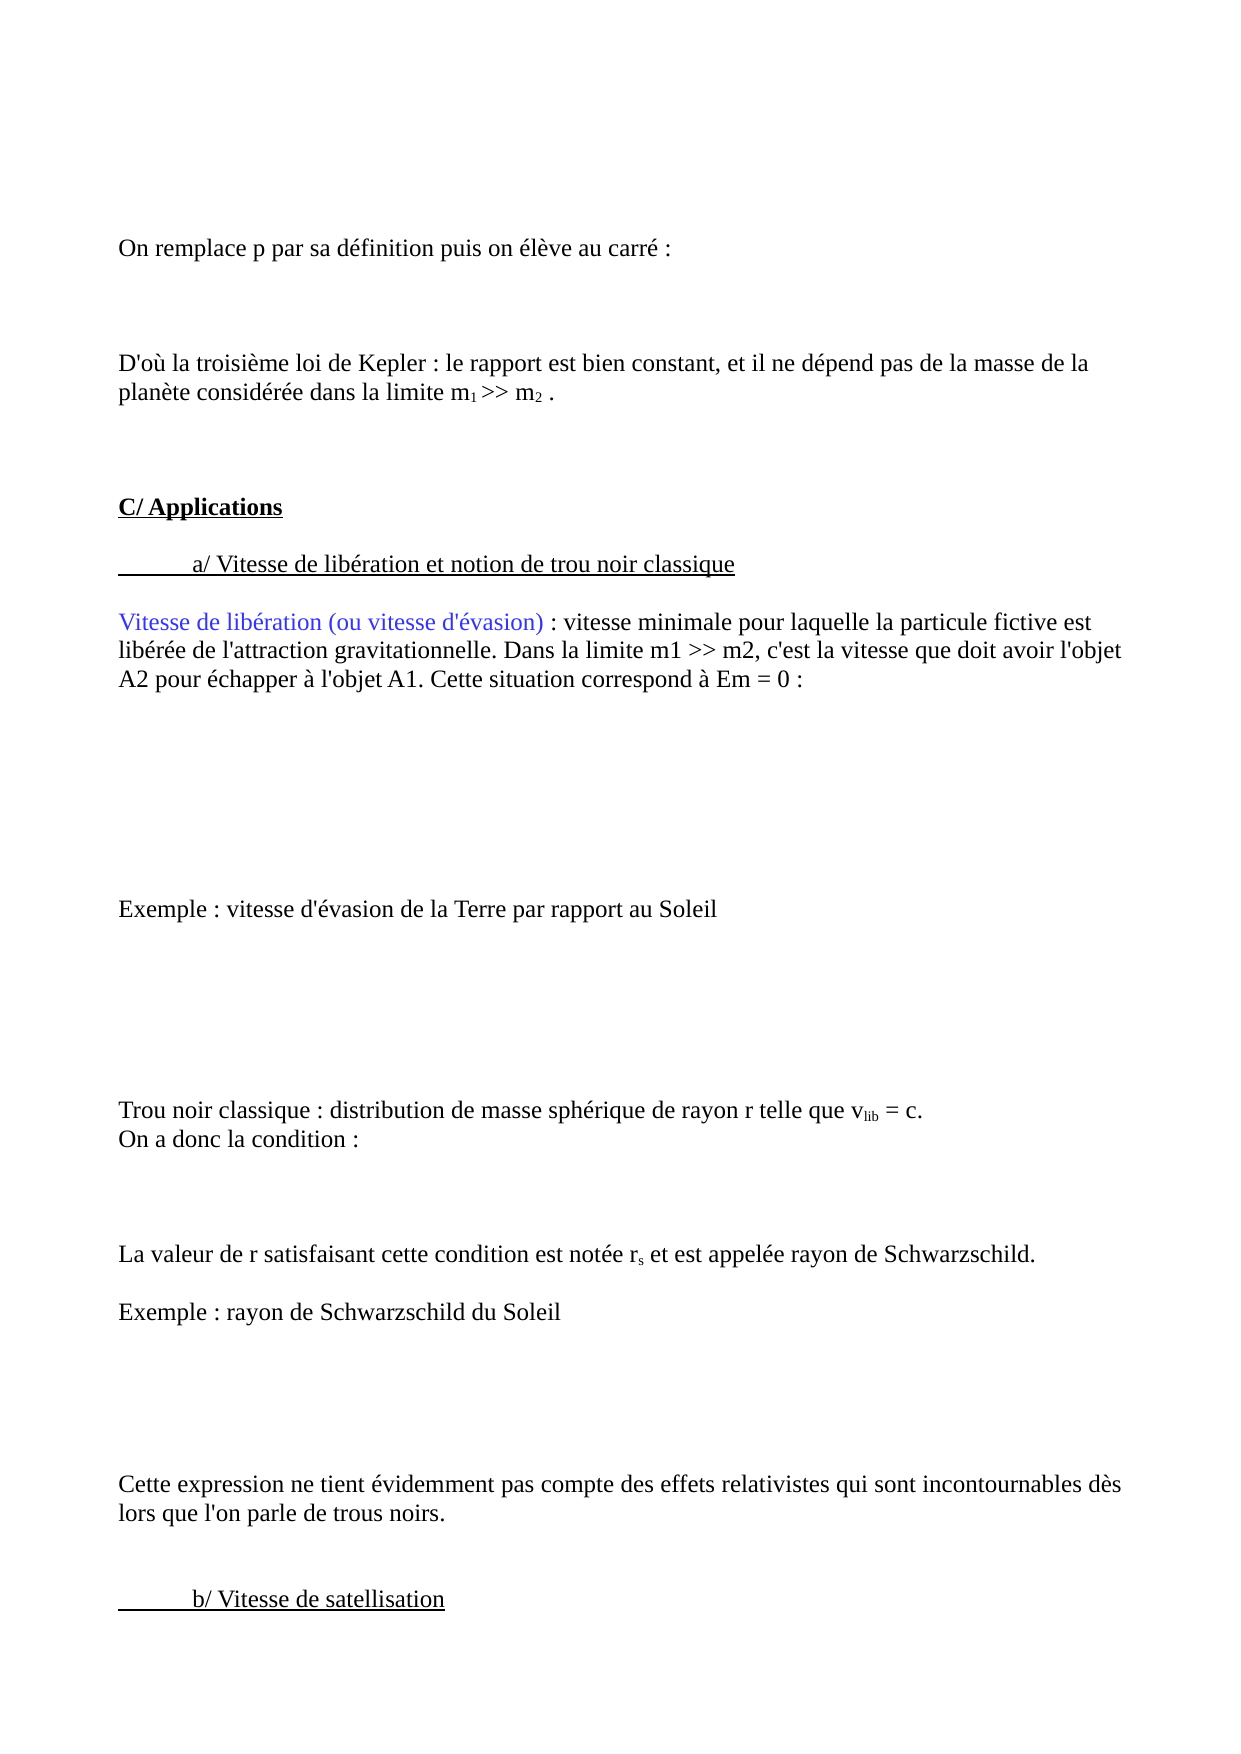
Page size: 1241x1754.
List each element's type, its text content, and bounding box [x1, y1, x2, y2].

text Vitesse de libération (ou vitesse d'évasion) : vitesse minimale pour laquelle la particule fictive est libérée de l'attraction gravitationnelle. Dans la limite m1 >> m2, c'est la vitesse que doit avoir l'objet A2 pour échapper à l'objet A1. Cette situation correspond à Em = 0 : [118, 607, 1122, 693]
text La valeur de r satisfaisant cette condition est notée rs et est appelée rayon de Schwarzschild. [118, 1239, 1122, 1268]
text a/ Vitesse de libération et notion de trou noir classique [118, 549, 1122, 578]
text On remplace p par sa définition puis on élève au carré : [118, 233, 1122, 262]
text b/ Vitesse de satellisation [118, 1584, 1122, 1613]
text D'où la troisième loi de Kepler : le rapport est bien constant, et il ne dépend pas de la masse de la planète considérée dans la limite m1 >> m2 . [118, 348, 1122, 406]
text Exemple : rayon de Schwarzschild du Soleil [118, 1297, 1122, 1326]
text On a donc la condition : [118, 1124, 1122, 1153]
text Trou noir classique : distribution de masse sphérique de rayon r telle que vlib = c. [118, 1096, 1122, 1124]
text C/ Applications [118, 492, 1122, 521]
text Cette expression ne tient évidemment pas compte des effets relativistes qui sont incontournables dès lors que l'on parle de trous noirs. [118, 1469, 1122, 1527]
text Exemple : vitesse d'évasion de la Terre par rapport au Soleil [118, 894, 1122, 923]
